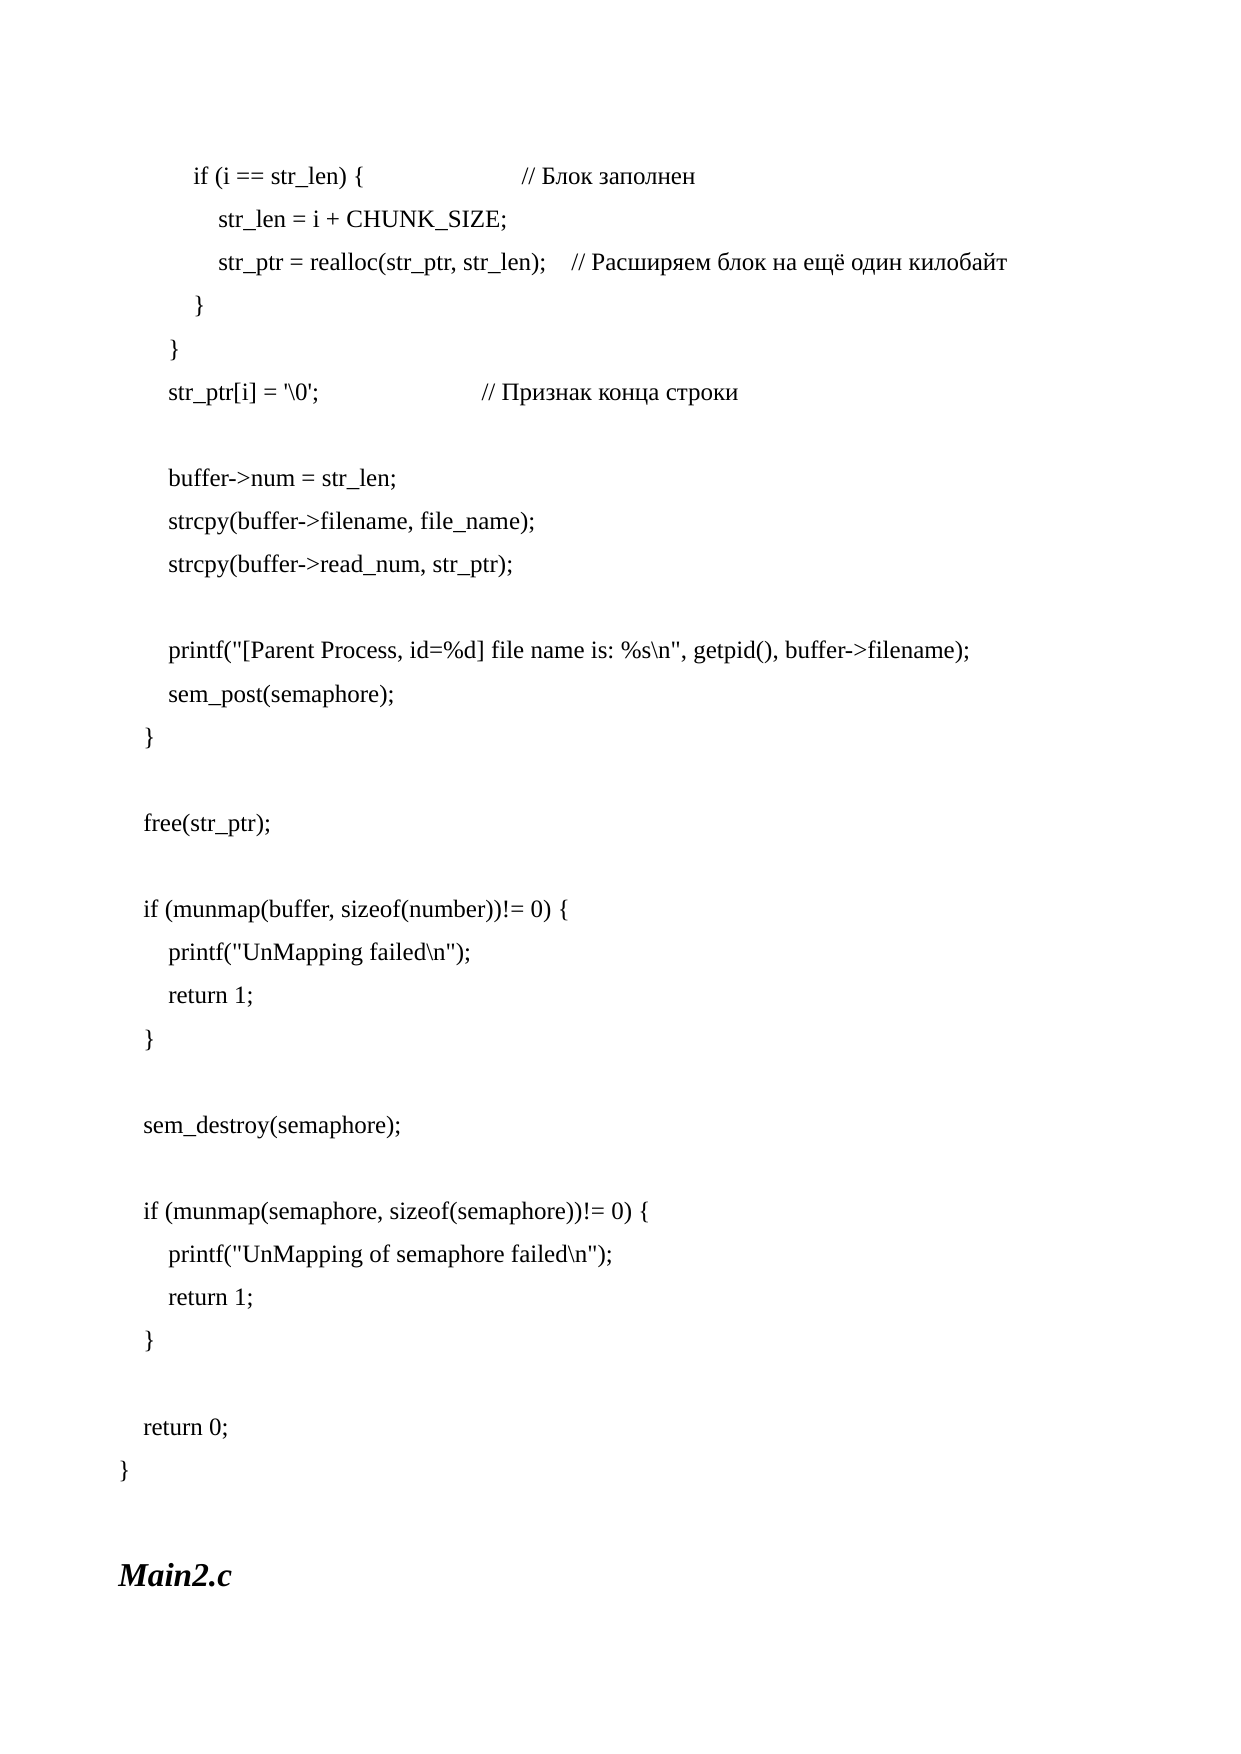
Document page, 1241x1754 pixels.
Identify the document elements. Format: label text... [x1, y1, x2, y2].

text } [118, 1326, 1122, 1354]
text if (i == str_len) { // Блок заполнен [118, 161, 1122, 190]
text printf("[Parent Process, id=%d] file name is: %s\n", getpid(), buffer->filename); [118, 636, 1122, 664]
text sem_post(semaphore); [118, 679, 1122, 707]
text buffer->num = str_len; [118, 463, 1122, 492]
text strcpy(buffer->filename, file_name); [118, 506, 1122, 535]
text if (munmap(semaphore, sizeof(semaphore))!= 0) { [118, 1196, 1122, 1225]
text strcpy(buffer->read_num, str_ptr); [118, 549, 1122, 578]
text } [118, 722, 1122, 751]
text } [118, 291, 1122, 319]
text } [118, 334, 1122, 362]
text sem_destroy(semaphore); [118, 1110, 1122, 1139]
text printf("UnMapping of semaphore failed\n"); [118, 1239, 1122, 1268]
text free(str_ptr); [118, 808, 1122, 837]
text } [118, 1024, 1122, 1052]
text str_ptr = realloc(str_ptr, str_len); // Расширяем блок на ещё один килобайт [118, 247, 1122, 276]
text if (munmap(buffer, sizeof(number))!= 0) { [118, 894, 1122, 923]
text printf("UnMapping failed\n"); [118, 937, 1122, 966]
text str_len = i + CHUNK_SIZE; [118, 204, 1122, 233]
text return 1; [118, 981, 1122, 1009]
text return 0; [118, 1412, 1122, 1441]
text } [118, 1455, 1122, 1484]
text Main2.c [118, 1556, 1122, 1594]
text return 1; [118, 1282, 1122, 1311]
text str_ptr[i] = '\0'; // Признак конца строки [118, 377, 1122, 406]
